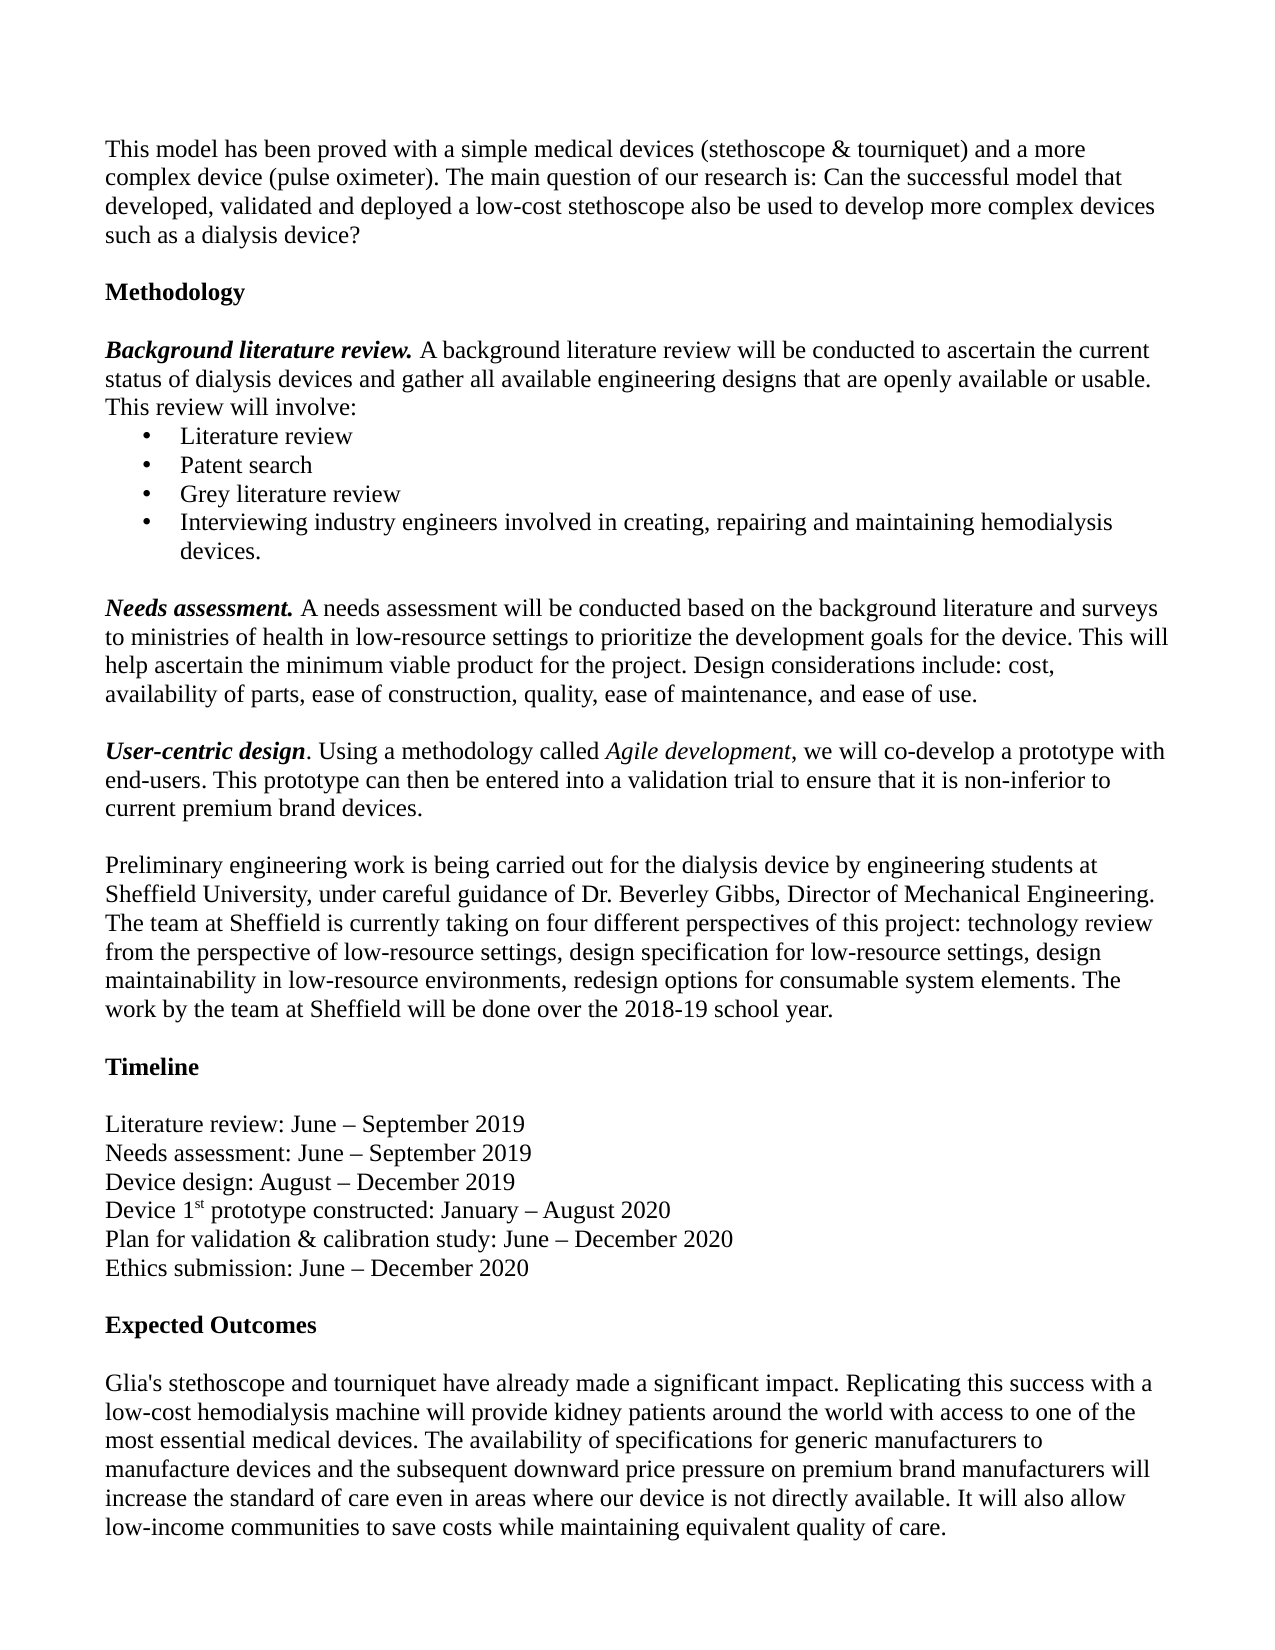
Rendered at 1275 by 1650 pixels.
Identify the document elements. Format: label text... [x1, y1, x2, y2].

text Timeline [105, 1052, 1170, 1080]
list Grey literature review [142, 479, 1170, 507]
text Device design: August – December 2019 [105, 1167, 1170, 1195]
text Needs assessment: June – September 2019 [105, 1138, 1170, 1167]
text Needs assessment. A needs assessment will be conducted based on the background literature and surveys to ministries of health in low-resource settings to prioritize the development goals for the device. This will help ascertain the minimum viable product for the project. Design considerations include: cost, availability of parts, ease of construction, quality, ease of maintenance, and ease of use. [105, 593, 1170, 708]
text Plan for validation & calibration study: June – December 2020 [105, 1224, 1170, 1253]
text Literature review: June – September 2019 [105, 1109, 1170, 1138]
text Expected Outcomes [105, 1310, 1170, 1339]
list Interviewing industry engineers involved in creating, repairing and maintaining hemodialysis devices. [142, 507, 1170, 565]
text Glia's stethoscope and tourniquet have already made a significant impact. Replicating this success with a low-cost hemodialysis machine will provide kidney patients around the world with access to one of the most essential medical devices. The availability of specifications for generic manufacturers to manufacture devices and the subsequent downward price pressure on premium brand manufacturers will increase the standard of care even in areas where our device is not directly available. It will also allow low-income communities to save costs while maintaining equivalent quality of care. [105, 1368, 1170, 1540]
text Preliminary engineering work is being carried out for the dialysis device by engineering students at Sheffield University, under careful guidance of Dr. Beverley Gibbs, Director of Mechanical Engineering. The team at Sheffield is currently taking on four different perspectives of this project: technology review from the perspective of low-resource settings, design specification for low-resource settings, design maintainability in low-resource environments, redesign options for consumable system elements. The work by the team at Sheffield will be done over the 2018-19 school year. [105, 850, 1170, 1023]
list Patent search [142, 450, 1170, 479]
text Device 1st prototype constructed: January – August 2020 [105, 1195, 1170, 1224]
text Methodology [105, 277, 1170, 306]
text Ethics submission: June – December 2020 [105, 1253, 1170, 1282]
list Literature review [142, 421, 1170, 450]
text This model has been proved with a simple medical devices (stethoscope & tourniquet) and a more complex device (pulse oximeter). The main question of our research is: Can the successful model that developed, validated and deployed a low-cost stethoscope also be used to develop more complex devices such as a dialysis device? [105, 134, 1170, 249]
text Background literature review. A background literature review will be conducted to ascertain the current status of dialysis devices and gather all available engineering designs that are openly available or usable. This review will involve: [105, 335, 1170, 421]
text User-centric design. Using a methodology called Agile development, we will co-develop a prototype with end-users. This prototype can then be entered into a validation trial to ensure that it is non-inferior to current premium brand devices. [105, 736, 1170, 822]
